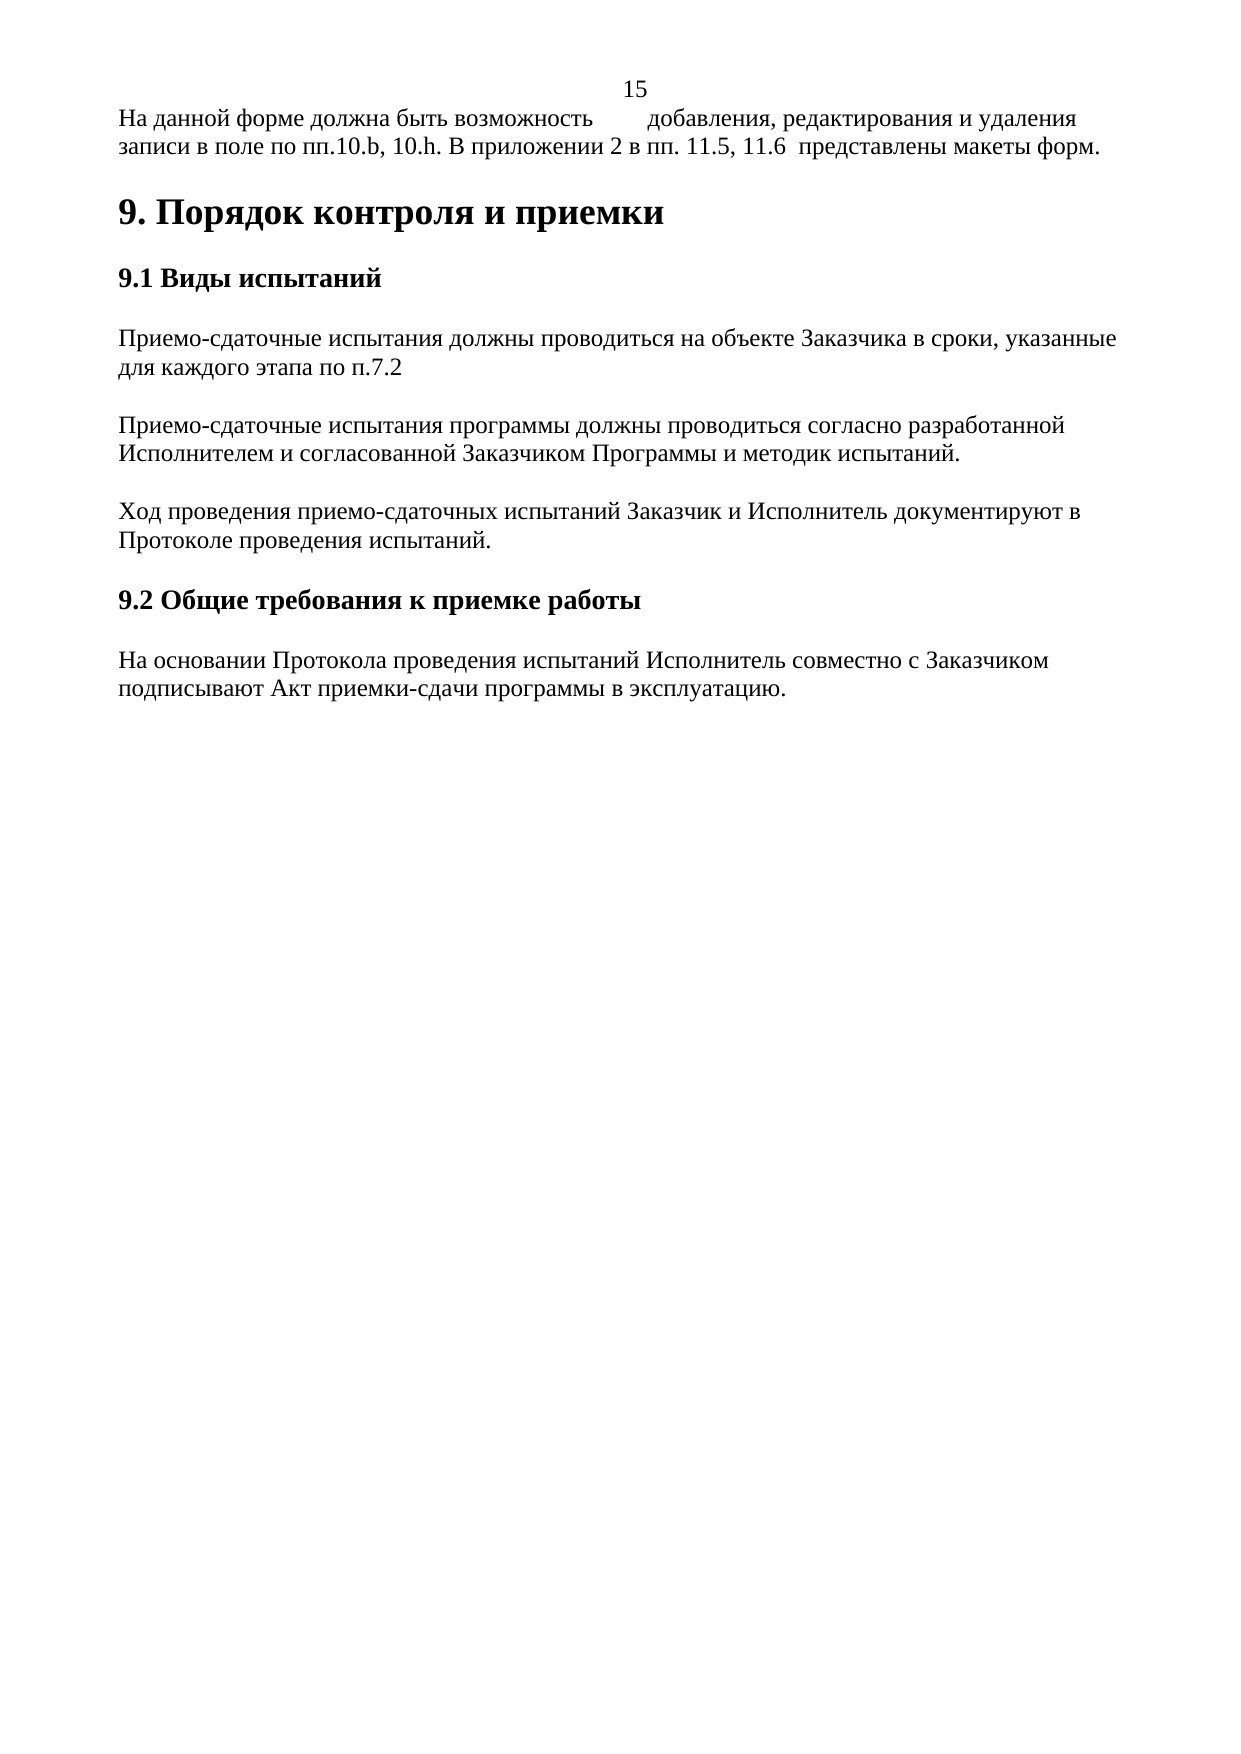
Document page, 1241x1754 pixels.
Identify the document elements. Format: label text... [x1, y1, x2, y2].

text Ход проведения приемо-сдаточных испытаний Заказчик и Исполнитель документируют в Протоколе проведения испытаний. [118, 496, 1151, 554]
text Приемо-сдаточные испытания должны проводиться на объекте Заказчика в сроки, указанные для каждого этапа по п.7.2 [118, 323, 1151, 381]
subtitle 9.2 Общие требования к приемке работы [118, 583, 1151, 616]
text На данной форме должна быть возможность добавления, редактирования и удаления записи в поле по пп.10.b, 10.h. В приложении 2 в пп. 11.5, 11.6 представлены макеты форм. [118, 103, 1151, 160]
subtitle 9. Порядок контроля и приемки [118, 189, 1151, 232]
text Приемо-сдаточные испытания программы должны проводиться согласно разработанной Исполнителем и согласованной Заказчиком Программы и методик испытаний. [118, 410, 1151, 467]
subtitle 9.1 Виды испытаний [118, 262, 1151, 294]
text На основании Протокола проведения испытаний Исполнитель совместно с Заказчиком подписывают Акт приемки-сдачи программы в эксплуатацию. [118, 645, 1151, 702]
